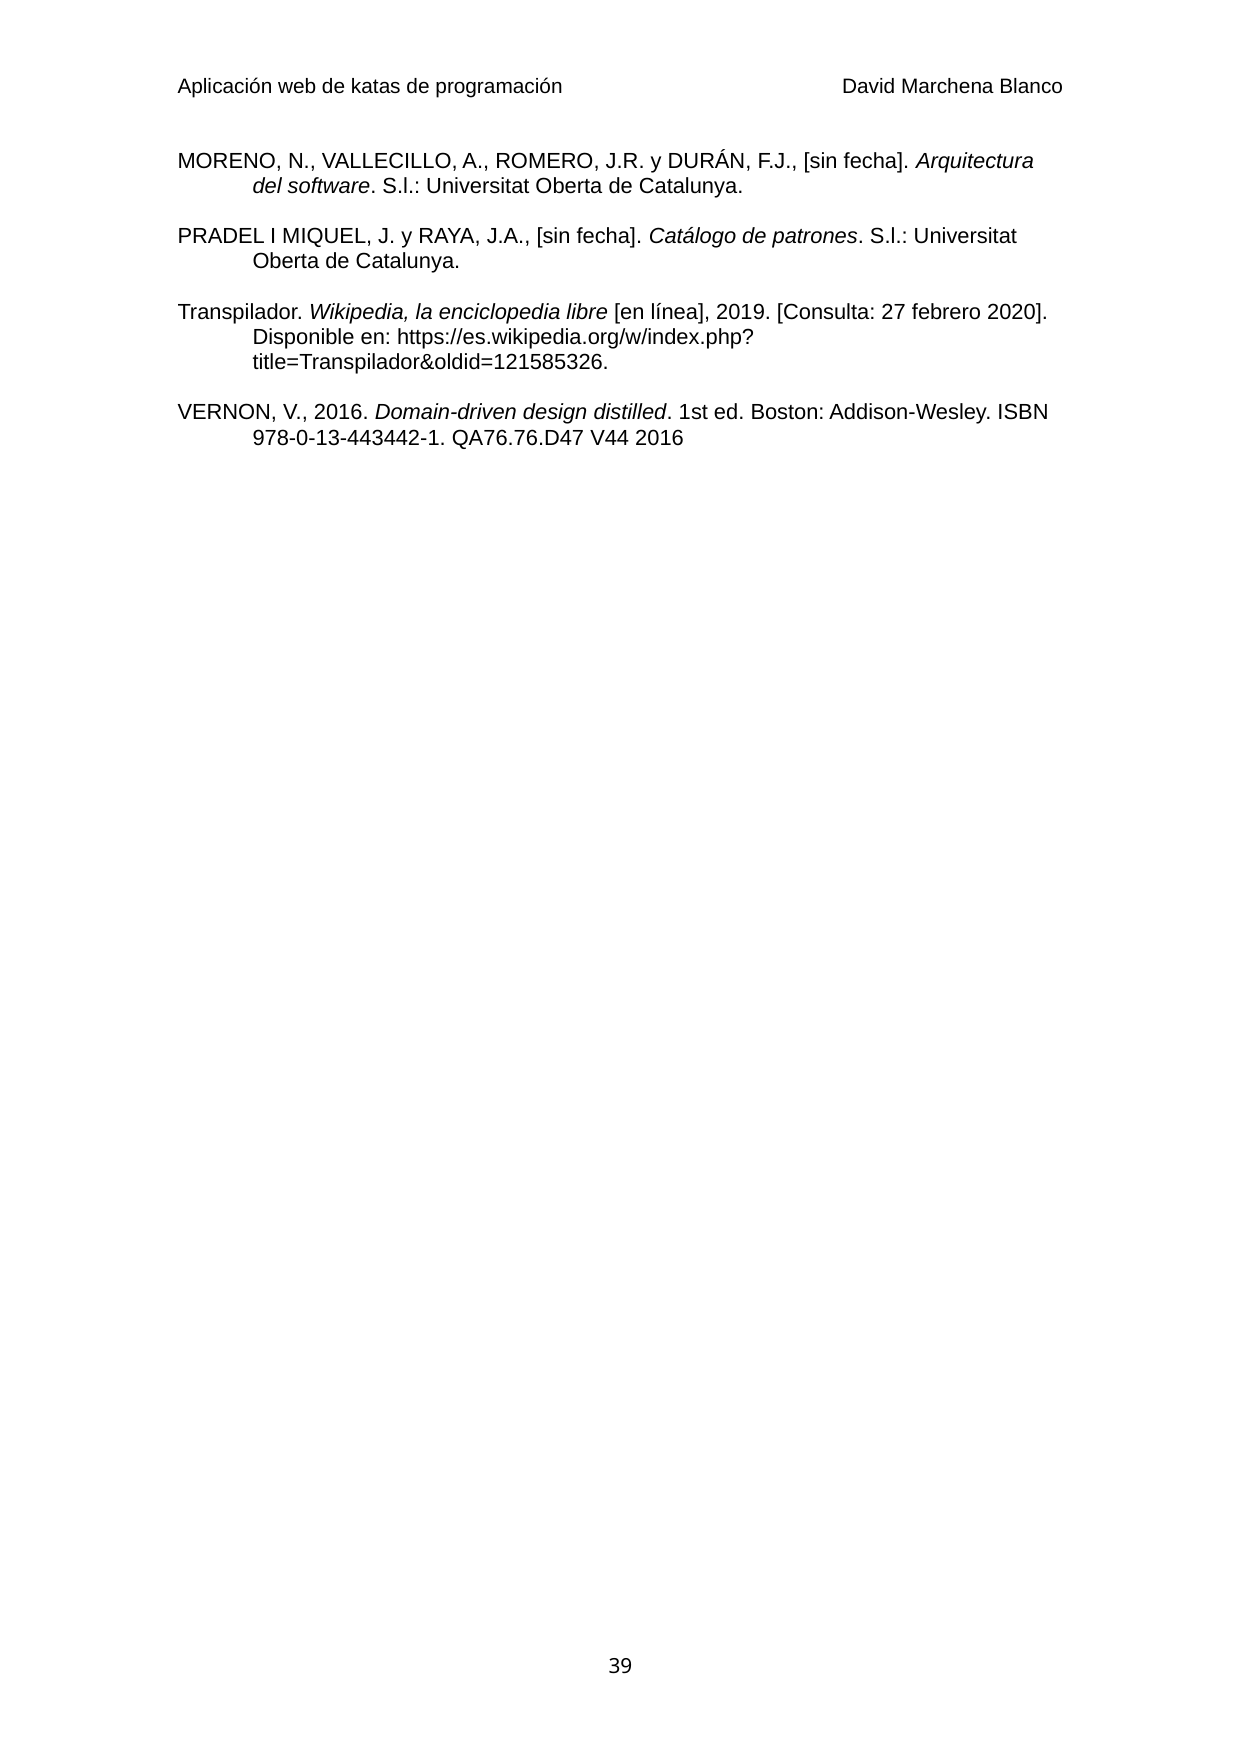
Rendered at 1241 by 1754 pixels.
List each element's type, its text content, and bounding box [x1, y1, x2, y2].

text MORENO, N., VALLECILLO, A., ROMERO, J.R. y DURÁN, F.J., [sin fecha]. Arquitectura del software. S.l.: Universitat Oberta de Catalunya. [177, 148, 1063, 198]
text VERNON, V., 2016. Domain-driven design distilled. 1st ed. Boston: Addison-Wesley. ISBN 978-0-13-443442-1. QA76.76.D47 V44 2016 [177, 399, 1063, 449]
text PRADEL I MIQUEL, J. y RAYA, J.A., [sin fecha]. Catálogo de patrones. S.l.: Universitat Oberta de Catalunya. [177, 223, 1063, 273]
text Transpilador. Wikipedia, la enciclopedia libre [en línea], 2019. [Consulta: 27 febrero 2020]. Disponible en: https://es.wikipedia.org/w/index.php?title=Transpilador&oldid=121585326. [177, 298, 1063, 374]
